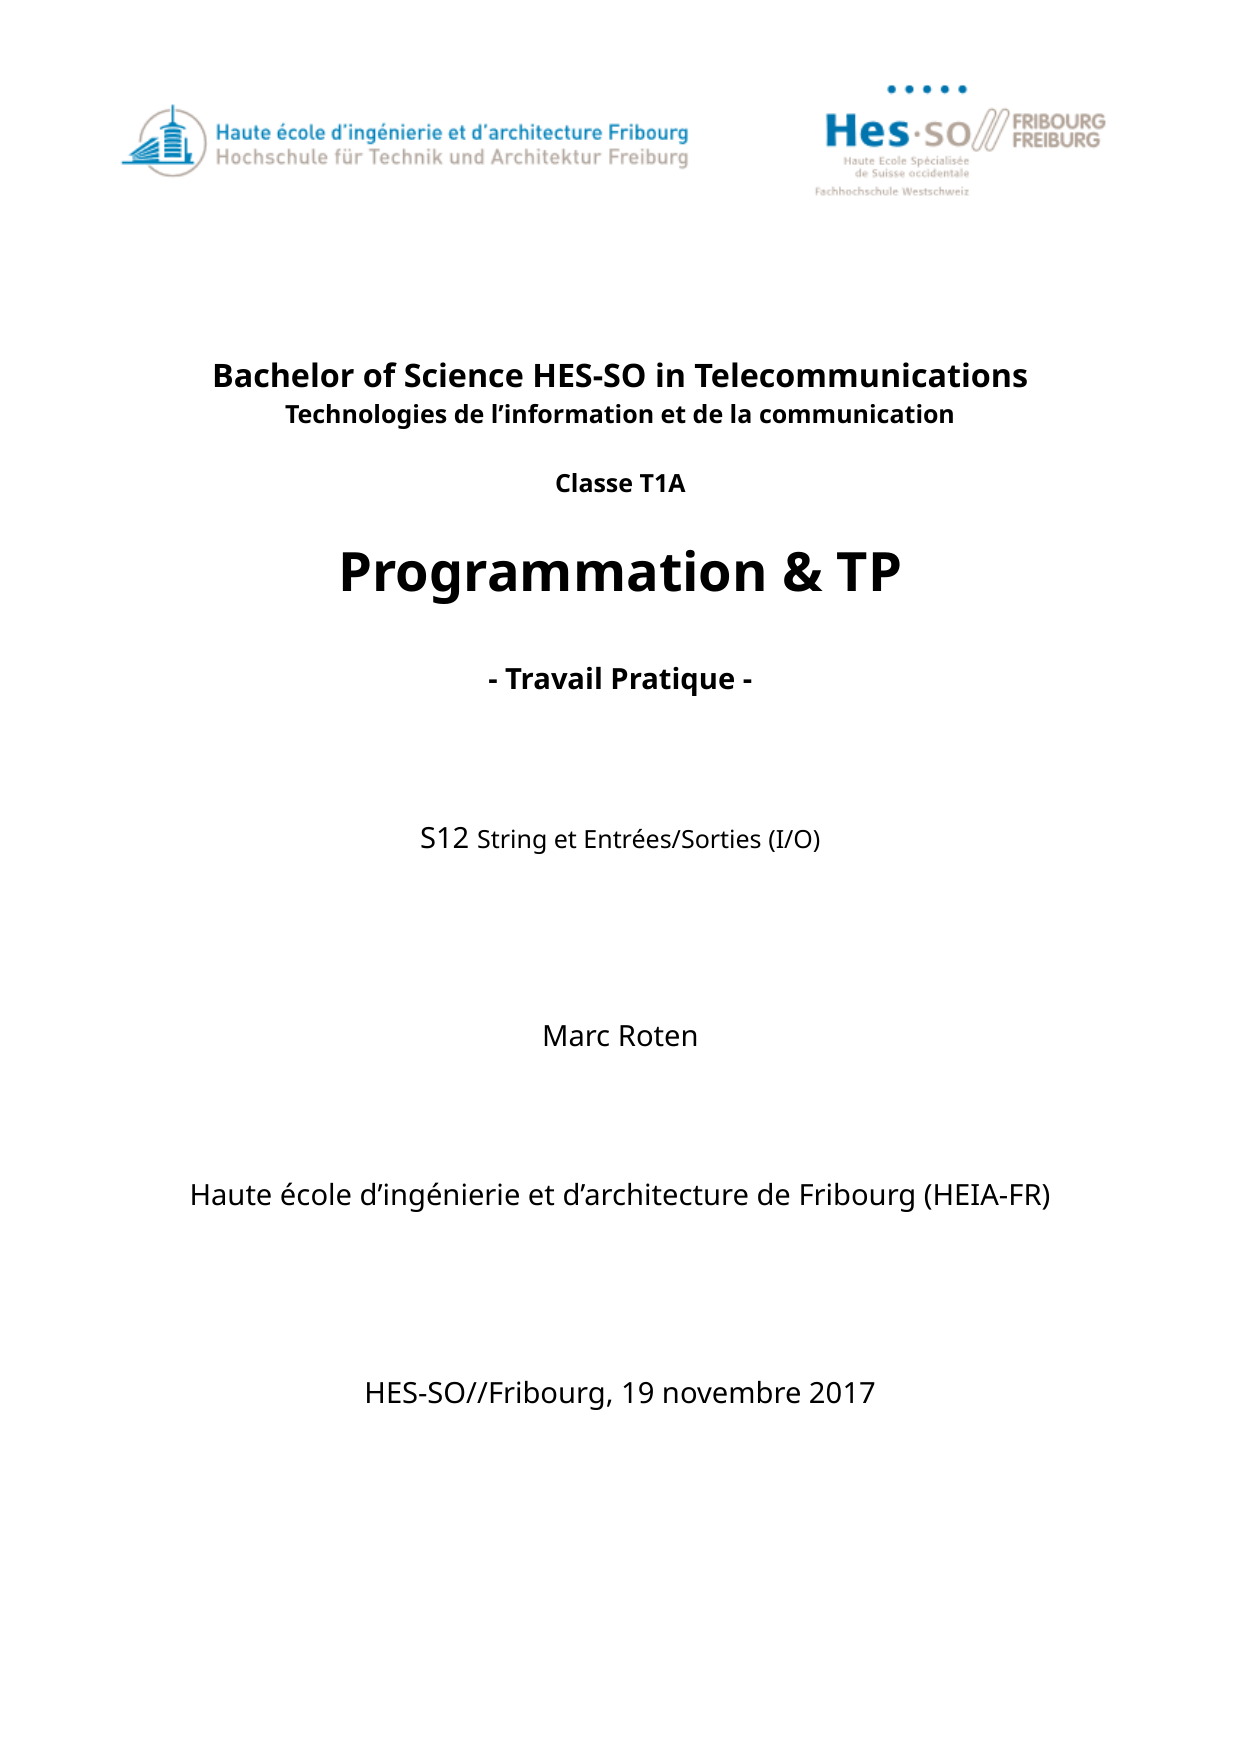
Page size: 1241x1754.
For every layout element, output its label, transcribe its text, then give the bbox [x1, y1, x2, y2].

text Marc Roten [118, 1015, 1122, 1055]
text - Travail Pratique - [118, 658, 1122, 698]
text Bachelor of Science HES-SO in Telecommunications [118, 353, 1122, 397]
text Classe T1A [118, 465, 1122, 499]
text Haute école d’ingénierie et d’architecture de Fribourg (HEIA-FR) [118, 1174, 1122, 1214]
text HES-SO//Fribourg, 19 novembre 2017 [118, 1372, 1122, 1412]
text Programmation & TP [118, 533, 1122, 607]
text Technologies de l’information et de la communication [118, 397, 1122, 431]
text S12 String et Entrées/Sorties (I/O) [118, 817, 1122, 857]
